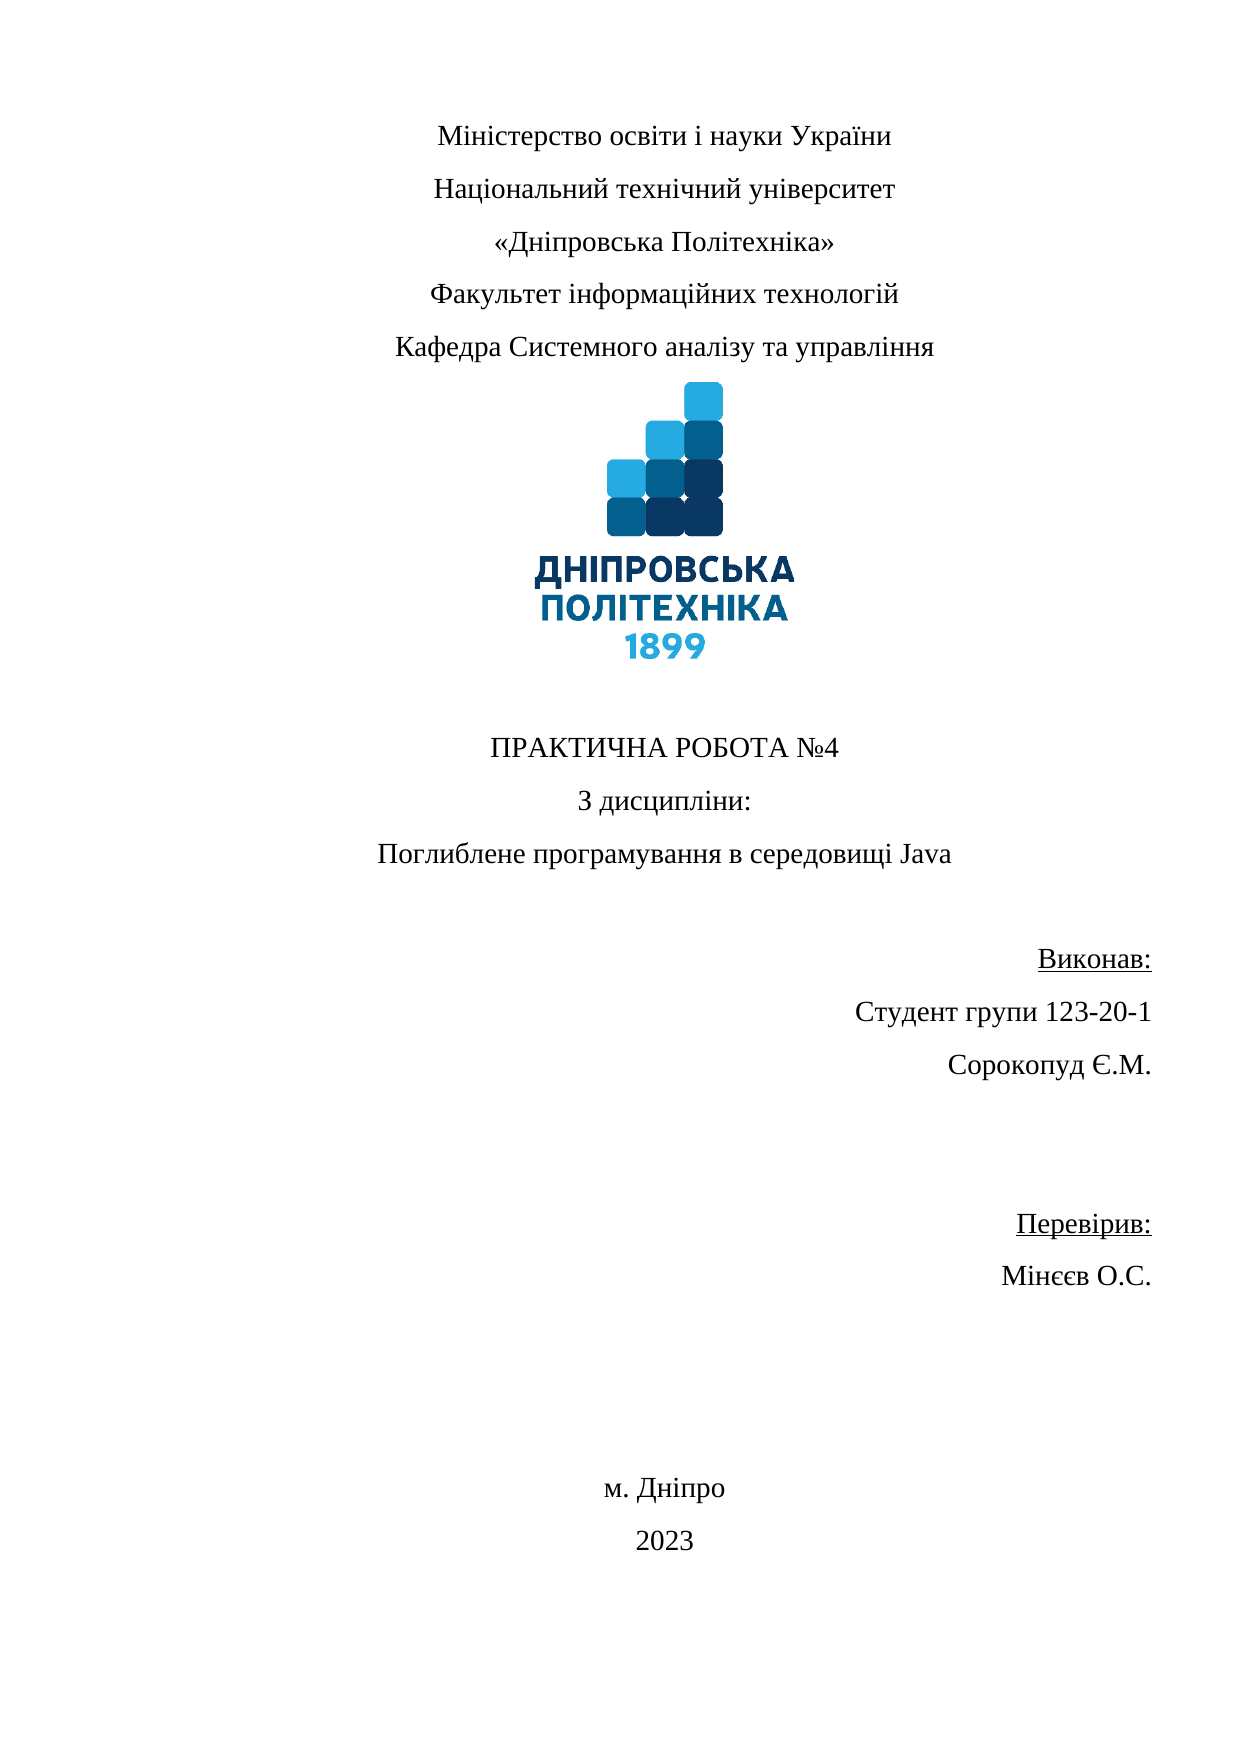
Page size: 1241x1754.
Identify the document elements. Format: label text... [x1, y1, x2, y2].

text Поглиблене програмування в середовищі Java [177, 836, 1152, 869]
text З дисципліни: [177, 783, 1152, 817]
text Міністерство освіти і науки України [177, 118, 1152, 152]
text Кафедра Системного аналізу та управління [177, 329, 1152, 363]
text Сорокопуд Є.М. [177, 1047, 1152, 1081]
text Факультет інформаційних технологій [177, 277, 1152, 310]
text м. Дніпро [177, 1470, 1152, 1503]
text 2023 [177, 1523, 1152, 1556]
picture [534, 382, 795, 659]
text Виконав: [177, 942, 1152, 975]
text Мінєєв О.С. [177, 1258, 1152, 1292]
text Студент групи 123-20-1 [177, 994, 1152, 1028]
text Перевірив: [177, 1206, 1152, 1239]
text ПРАКТИЧНА РОБОТА №4 [177, 730, 1152, 764]
text Національний технічний університет [177, 171, 1152, 204]
text «Дніпровська Політехніка» [177, 224, 1152, 257]
